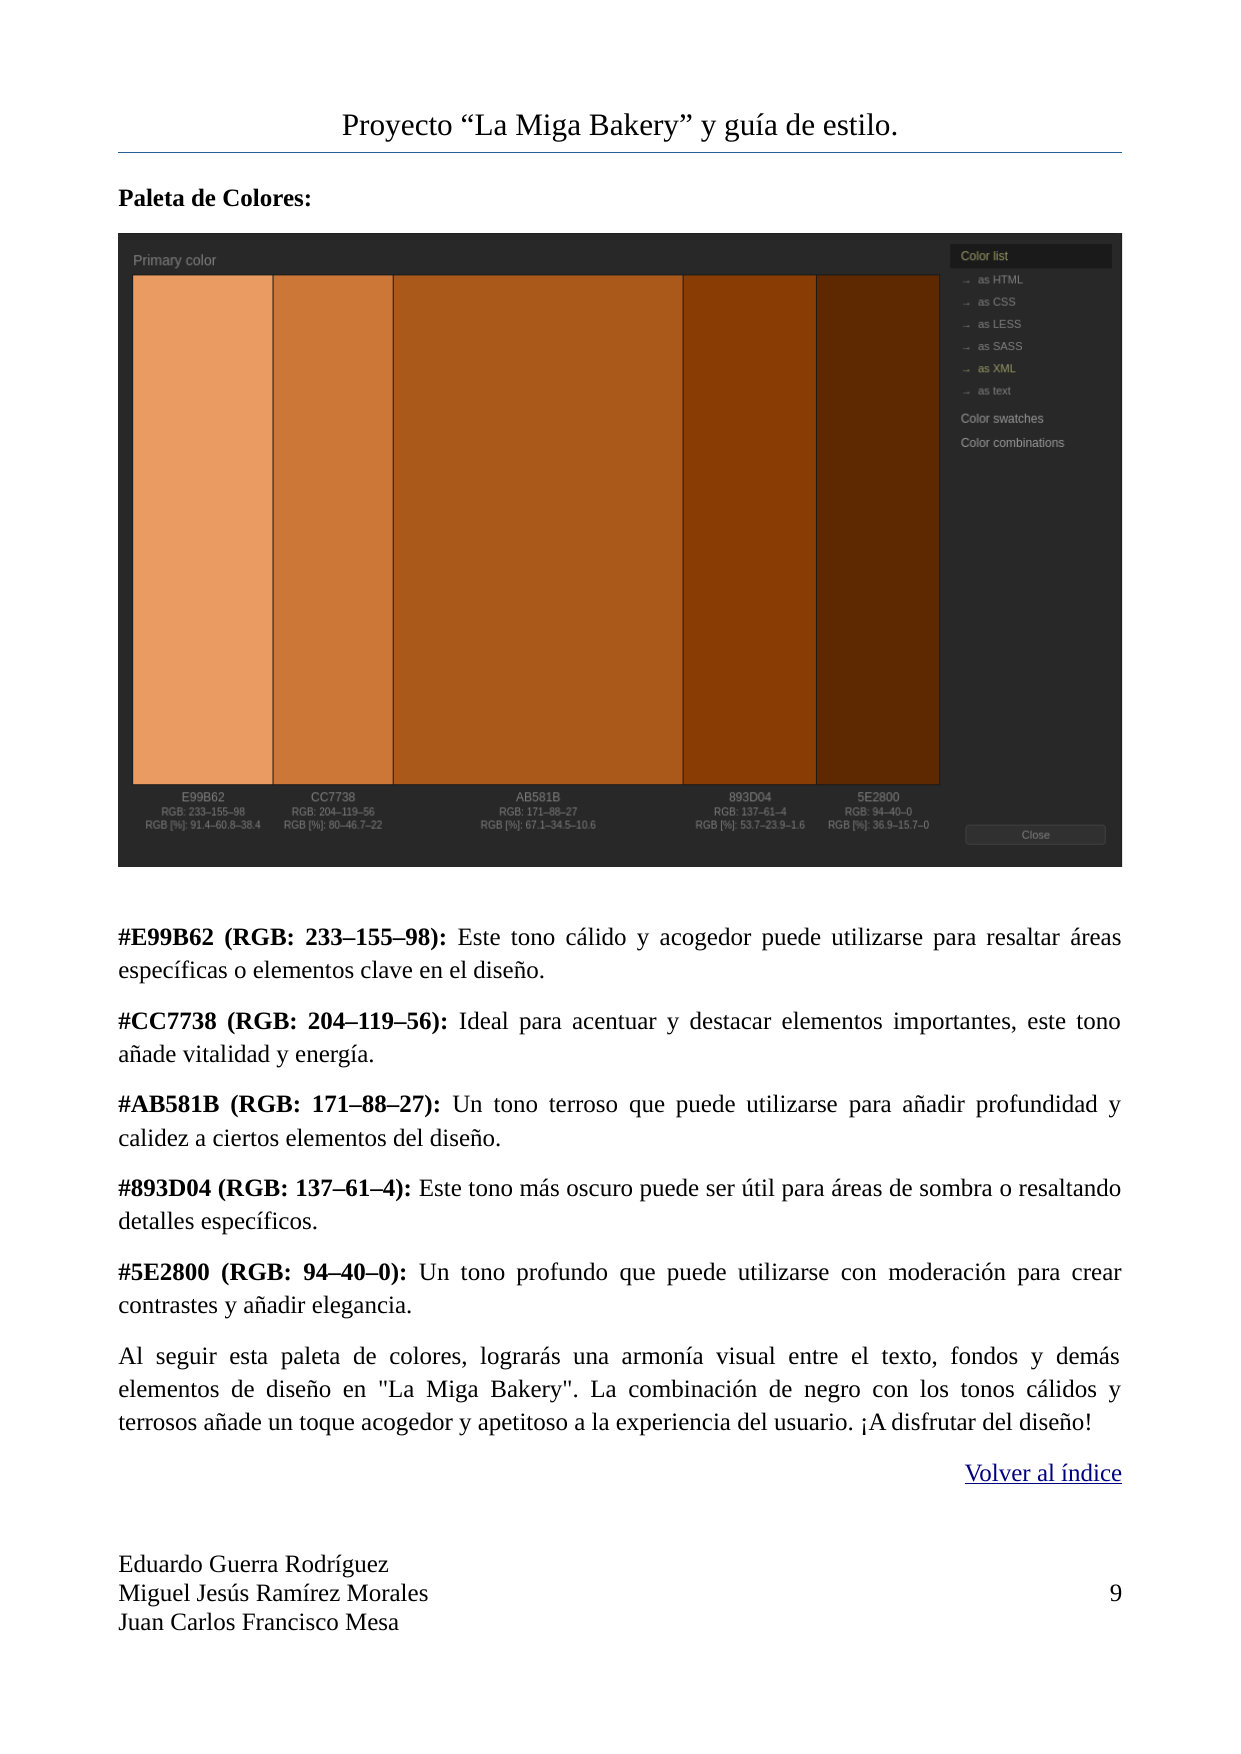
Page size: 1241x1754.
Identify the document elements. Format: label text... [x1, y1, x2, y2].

picture [118, 233, 1123, 867]
text Paleta de Colores: [118, 183, 1122, 212]
text #AB581B (RGB: 171–88–27): Un tono terroso que puede utilizarse para añadir profundidad y calidez a ciertos elementos del diseño. [118, 1089, 1122, 1151]
text Al seguir esta paleta de colores, lograrás una armonía visual entre el texto, fondos y demás elementos de diseño en "La Miga Bakery". La combinación de negro con los tonos cálidos y terrosos añade un toque acogedor y apetitoso a la experiencia del usuario. ¡A disfrutar del diseño! [118, 1341, 1122, 1436]
text #CC7738 (RGB: 204–119–56): Ideal para acentuar y destacar elementos importantes, este tono añade vitalidad y energía. [118, 1006, 1122, 1068]
text #E99B62 (RGB: 233–155–98): Este tono cálido y acogedor puede utilizarse para resaltar áreas específicas o elementos clave en el diseño. [118, 922, 1122, 984]
text Volver al índice [118, 1458, 1122, 1486]
text #5E2800 (RGB: 94–40–0): Un tono profundo que puede utilizarse con moderación para crear contrastes y añadir elegancia. [118, 1257, 1122, 1319]
text #893D04 (RGB: 137–61–4): Este tono más oscuro puede ser útil para áreas de sombra o resaltando detalles específicos. [118, 1173, 1122, 1235]
